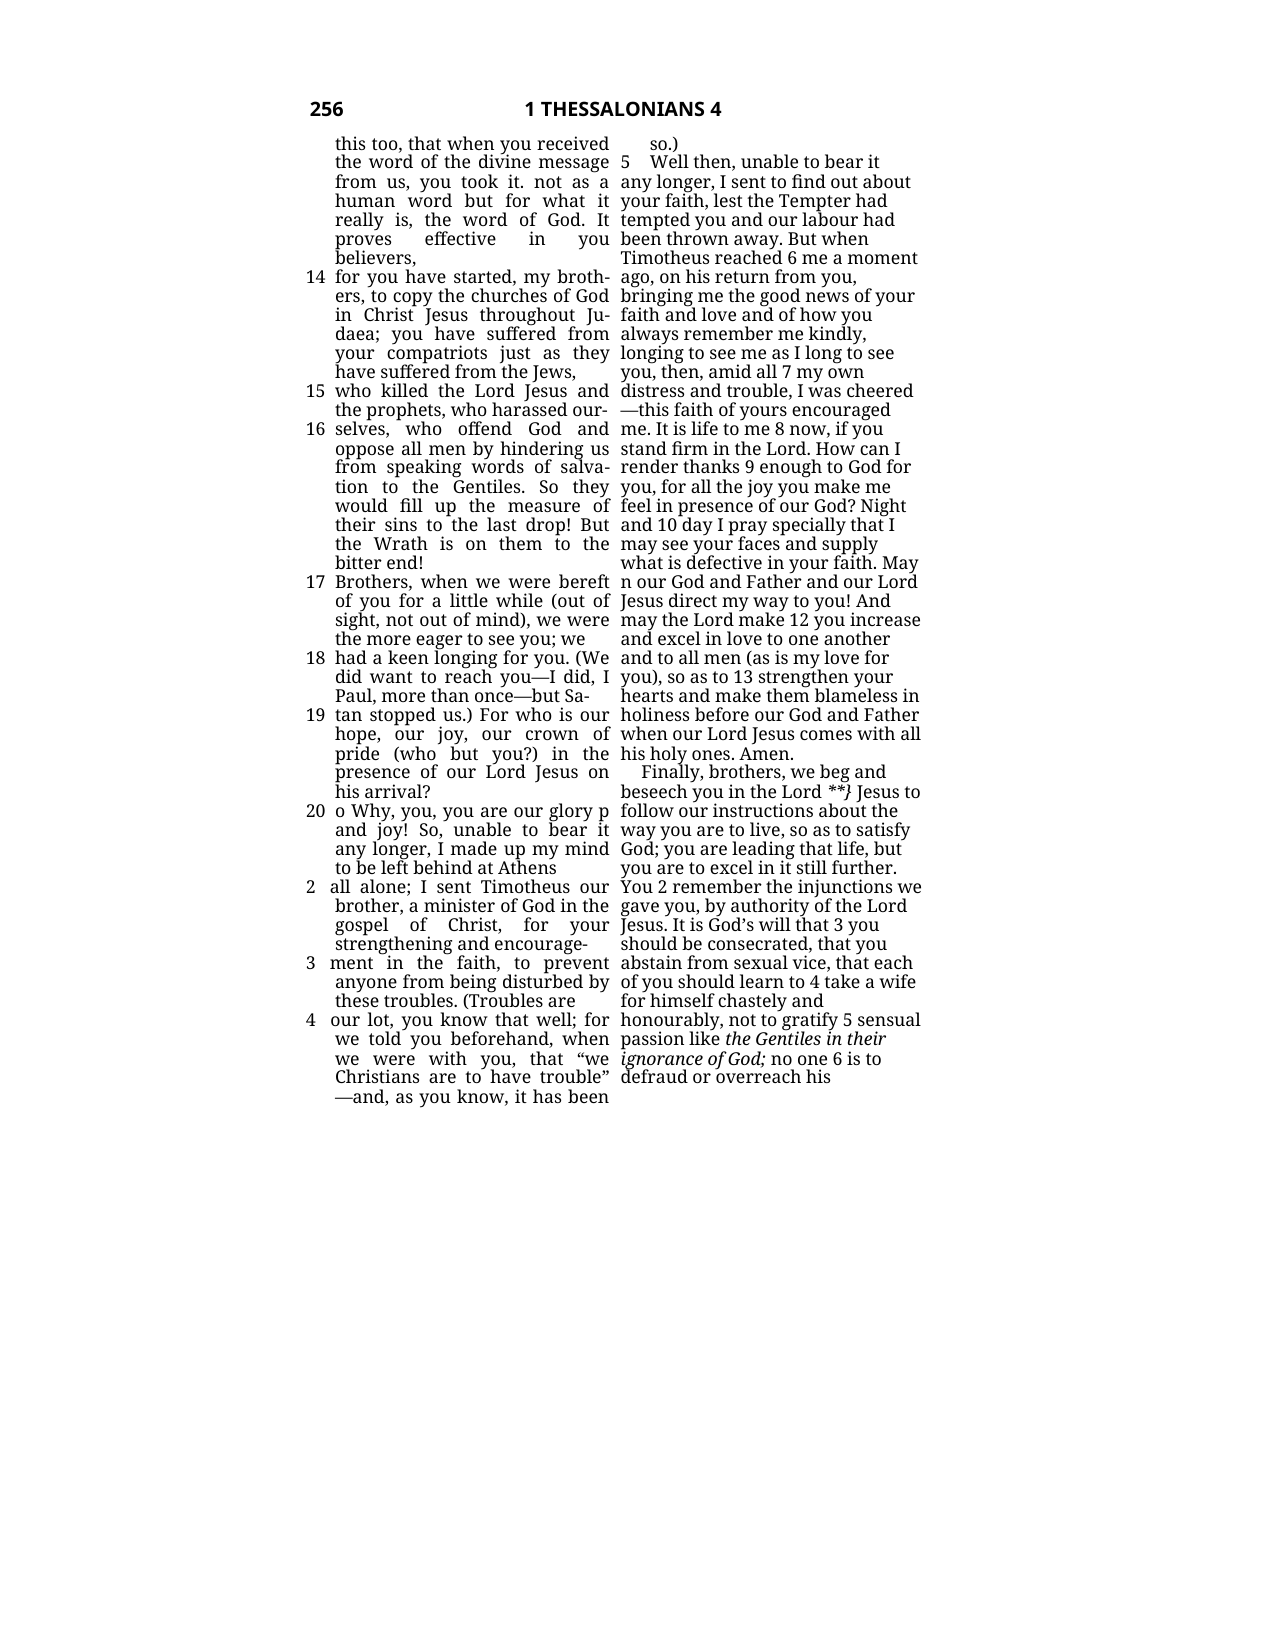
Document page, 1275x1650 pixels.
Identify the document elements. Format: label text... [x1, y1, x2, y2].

text Finally, brothers, we beg and beseech you in the Lord **} Jesus to follow our instructions about the way you are to live, so as to satisfy God; you are leading that life, but you are to excel in it still further. You 2 remember the injunctions we gave you, by authority of the Lord Jesus. It is God’s will that 3 you should be consecrated, that you abstain from sexual vice, that each of you should learn to 4 take a wife for himself chastely and honourably, not to gratify 5 sensual passion like the Gentiles in their ignorance of God; no one 6 is to defraud or overreach his [620, 764, 925, 1088]
list for you have started, my broth­ers, to copy the churches of God in Christ Jesus throughout Ju­daea; you have suffered from your compatriots just as they have suffered from the Jews, [306, 268, 610, 382]
list o Why, you, you are our glory p and joy! So, unable to bear it any longer, I made up my mind to be left behind at Athens [306, 802, 610, 878]
list had a keen longing for you. (We did want to reach you—I did, I Paul, more than once—but Sa- [306, 649, 610, 707]
list who killed the Lord Jesus and the prophets, who harassed our- [306, 382, 610, 421]
list Well then, unable to bear it [620, 154, 925, 173]
list our lot, you know that well; for we told you beforehand, when we were with you, that “we Christians are to have trouble” —and, as you know, it has been [306, 1012, 610, 1107]
text any longer, I sent to find out about your faith, lest the Tempt­er had tempted you and our la­bour had been thrown away. But when Timotheus reached 6 me a moment ago, on his return from you, bringing me the good news of your faith and love and of how you always remember me kindly, longing to see me as I long to see you, then, amid all 7 my own distress and trouble, I was cheered—this faith of yours encouraged me. It is life to me 8 now, if you stand firm in the Lord. How can I render thanks 9 enough to God for you, for all the joy you make me feel in presence of our God? Night and 10 day I pray specially that I may see your faces and supply what is defective in your faith. May n our God and Father and our Lord Jesus direct my way to you! And may the Lord make 12 you increase and excel in love to one another and to all men (as is my love for you), so as to 13 strengthen your hearts and make them blameless in holi­ness before our God and Father when our Lord Jesus comes with all his holy ones. Amen. [620, 173, 925, 764]
list ment in the faith, to prevent anyone from being disturbed by these troubles. (Troubles are [306, 954, 610, 1012]
list all alone; I sent Timotheus our brother, a minister of God in the gospel of Christ, for your strengthening and encourage- [306, 878, 610, 954]
text this too, that when you received the word of the divine message from us, you took it. not as a human word but for what it really is, the word of God. It proves effective in you believers, [335, 135, 610, 268]
list tan stopped us.) For who is our hope, our joy, our crown of pride (who but you?) in the presence of our Lord Jesus on his arrival? [306, 707, 610, 802]
list so.) [620, 135, 925, 154]
list selves, who offend God and oppose all men by hindering us from speaking words of salva­tion to the Gentiles. So they would fill up the measure of their sins to the last drop! But the Wrath is on them to the bitter end! [306, 421, 610, 573]
list Brothers, when we were bereft of you for a little while (out of sight, not out of mind), we were the more eager to see you; we [306, 573, 610, 649]
